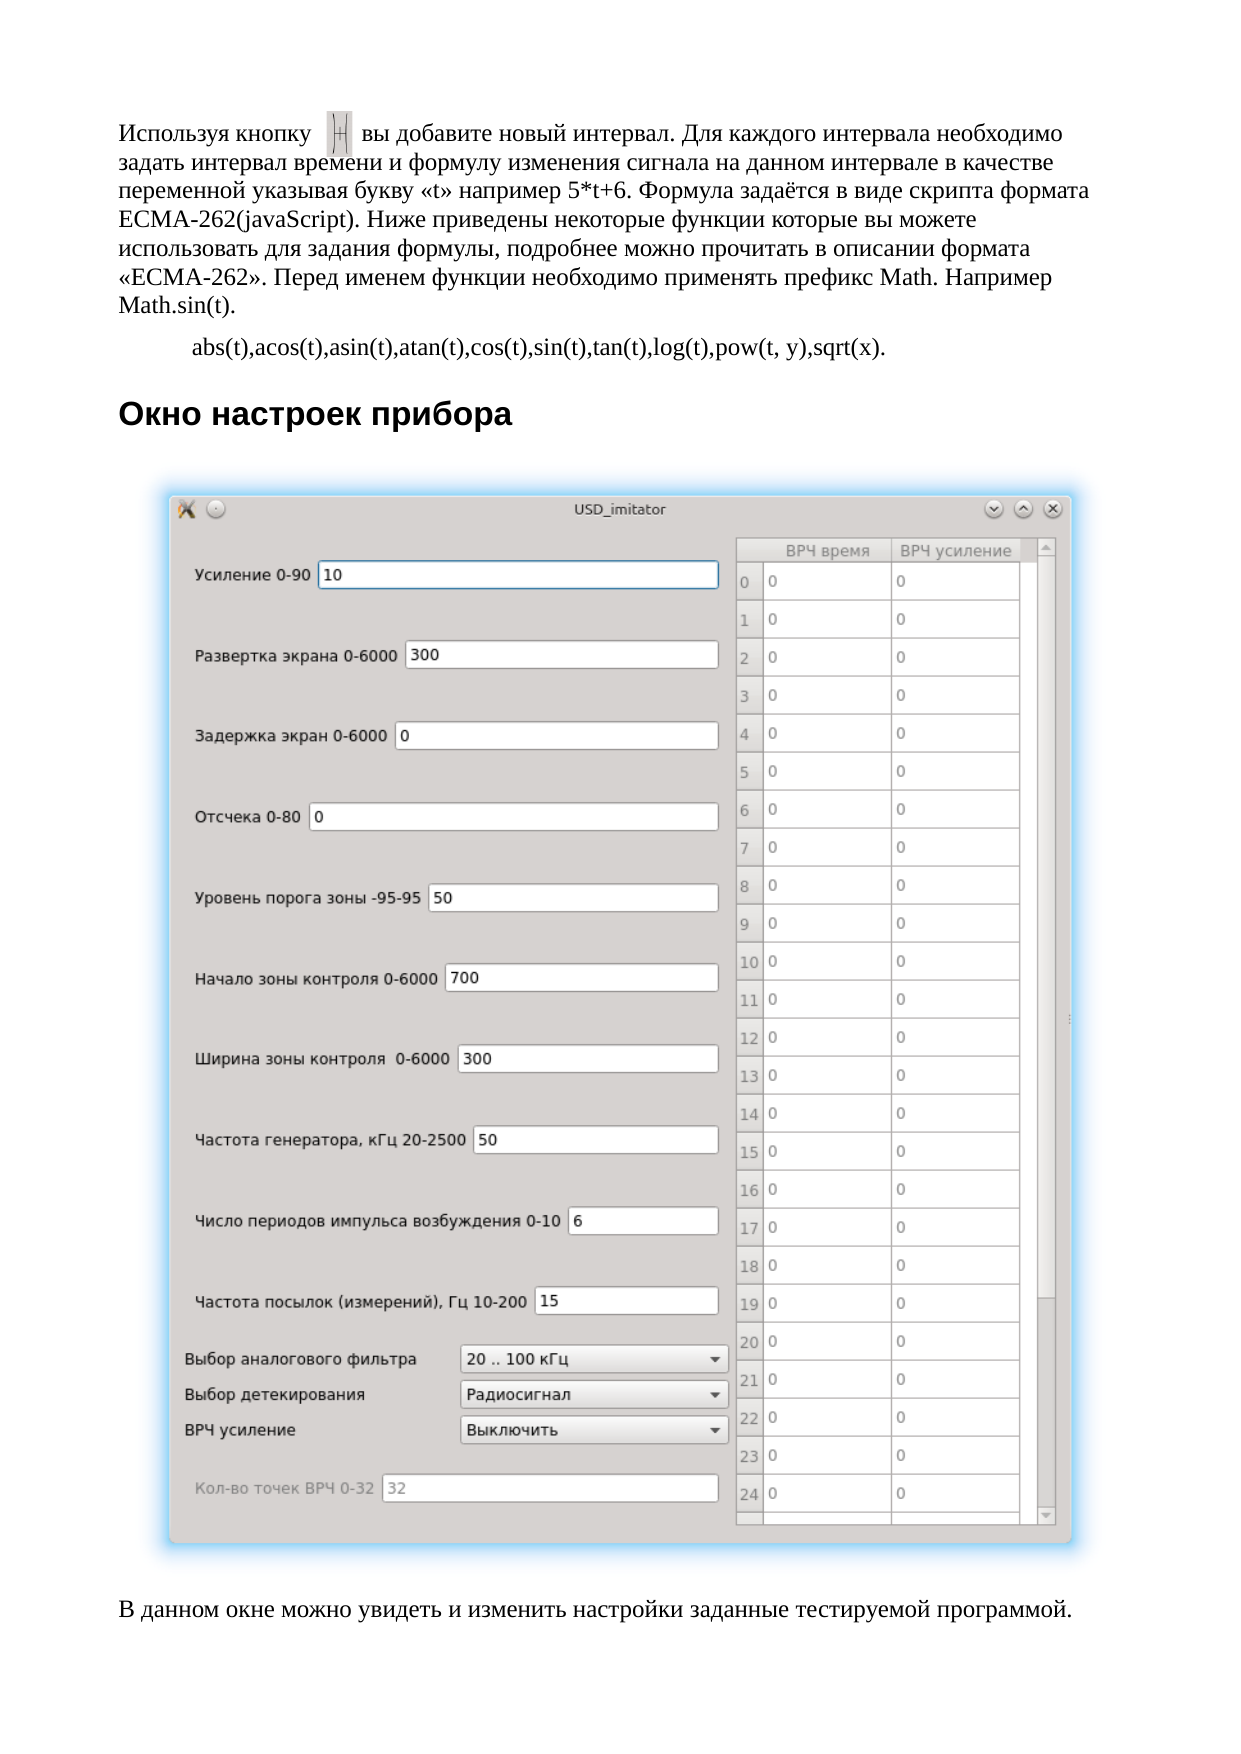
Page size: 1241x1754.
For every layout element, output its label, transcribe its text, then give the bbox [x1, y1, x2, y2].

text abs(t),acos(t),asin(t),atan(t),cos(t),sin(t),tan(t),log(t),pow(t, y),sqrt(x). [118, 332, 1122, 361]
text Используя кнопку вы добавите новый интервал. Для каждого интервала необходимо задать интервал времени и формулу изменения сигнала на данном интервале в качестве переменной указывая букву «t» например 5*t+6. Формула задаётся в виде скрипта формата ECMA-262(javaScript). Ниже приведены некоторые функции которые вы можете использовать для задания формулы, подробнее можно прочитать в описании формата «ECMA-262». Перед именем функции необходимо применять префикс Math. Например Math.sin(t). [118, 118, 1122, 319]
subtitle Окно настроек прибора [118, 394, 1122, 433]
picture [326, 111, 353, 157]
picture [118, 445, 1123, 1594]
text В данном окне можно увидеть и изменить настройки заданные тестируемой программой. [118, 1594, 1122, 1623]
